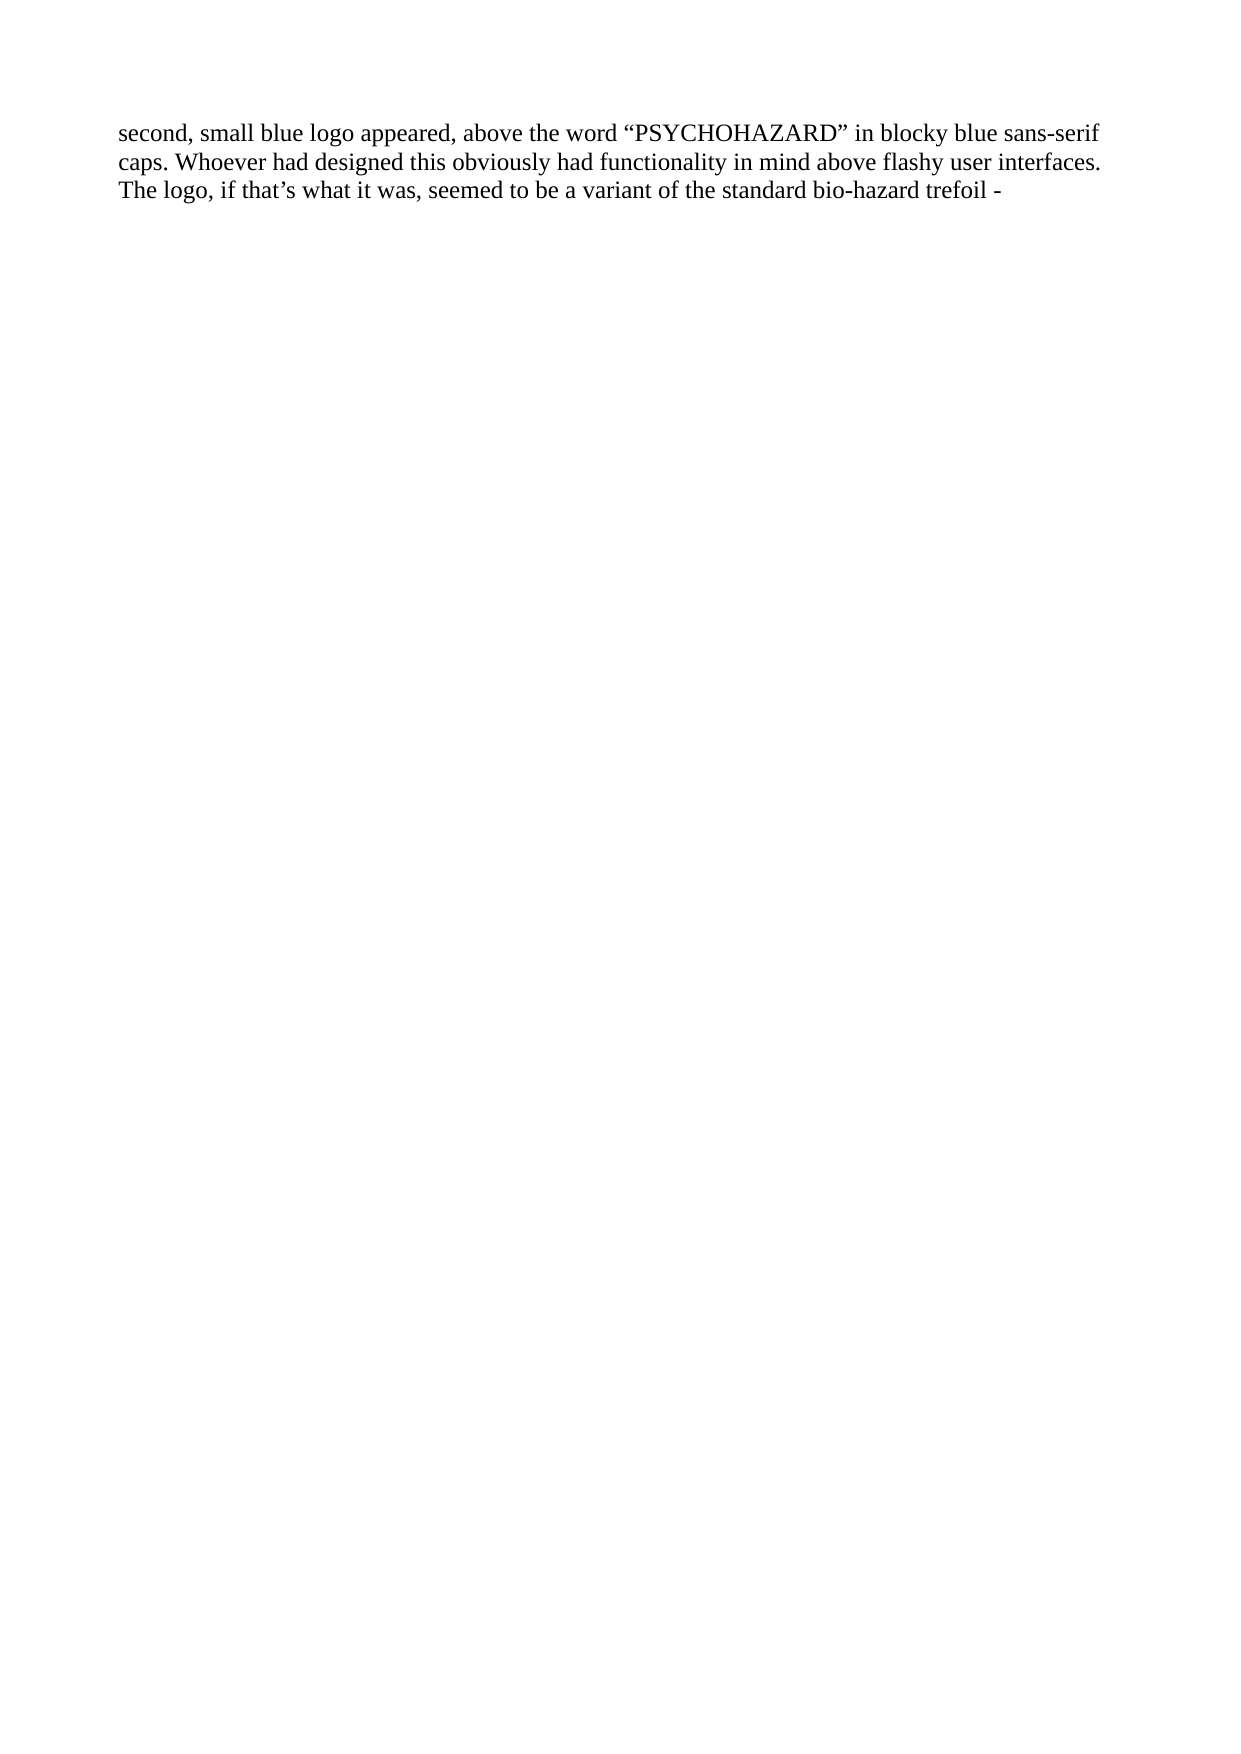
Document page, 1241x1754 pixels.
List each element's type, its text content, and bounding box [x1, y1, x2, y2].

text second, small blue logo appeared, above the word “PSYCHOHAZARD” in blocky blue sans-serif caps. Whoever had designed this obviously had functionality in mind above flashy user interfaces. The logo, if that’s what it was, seemed to be a variant of the standard bio-hazard trefoil - [118, 118, 1122, 204]
